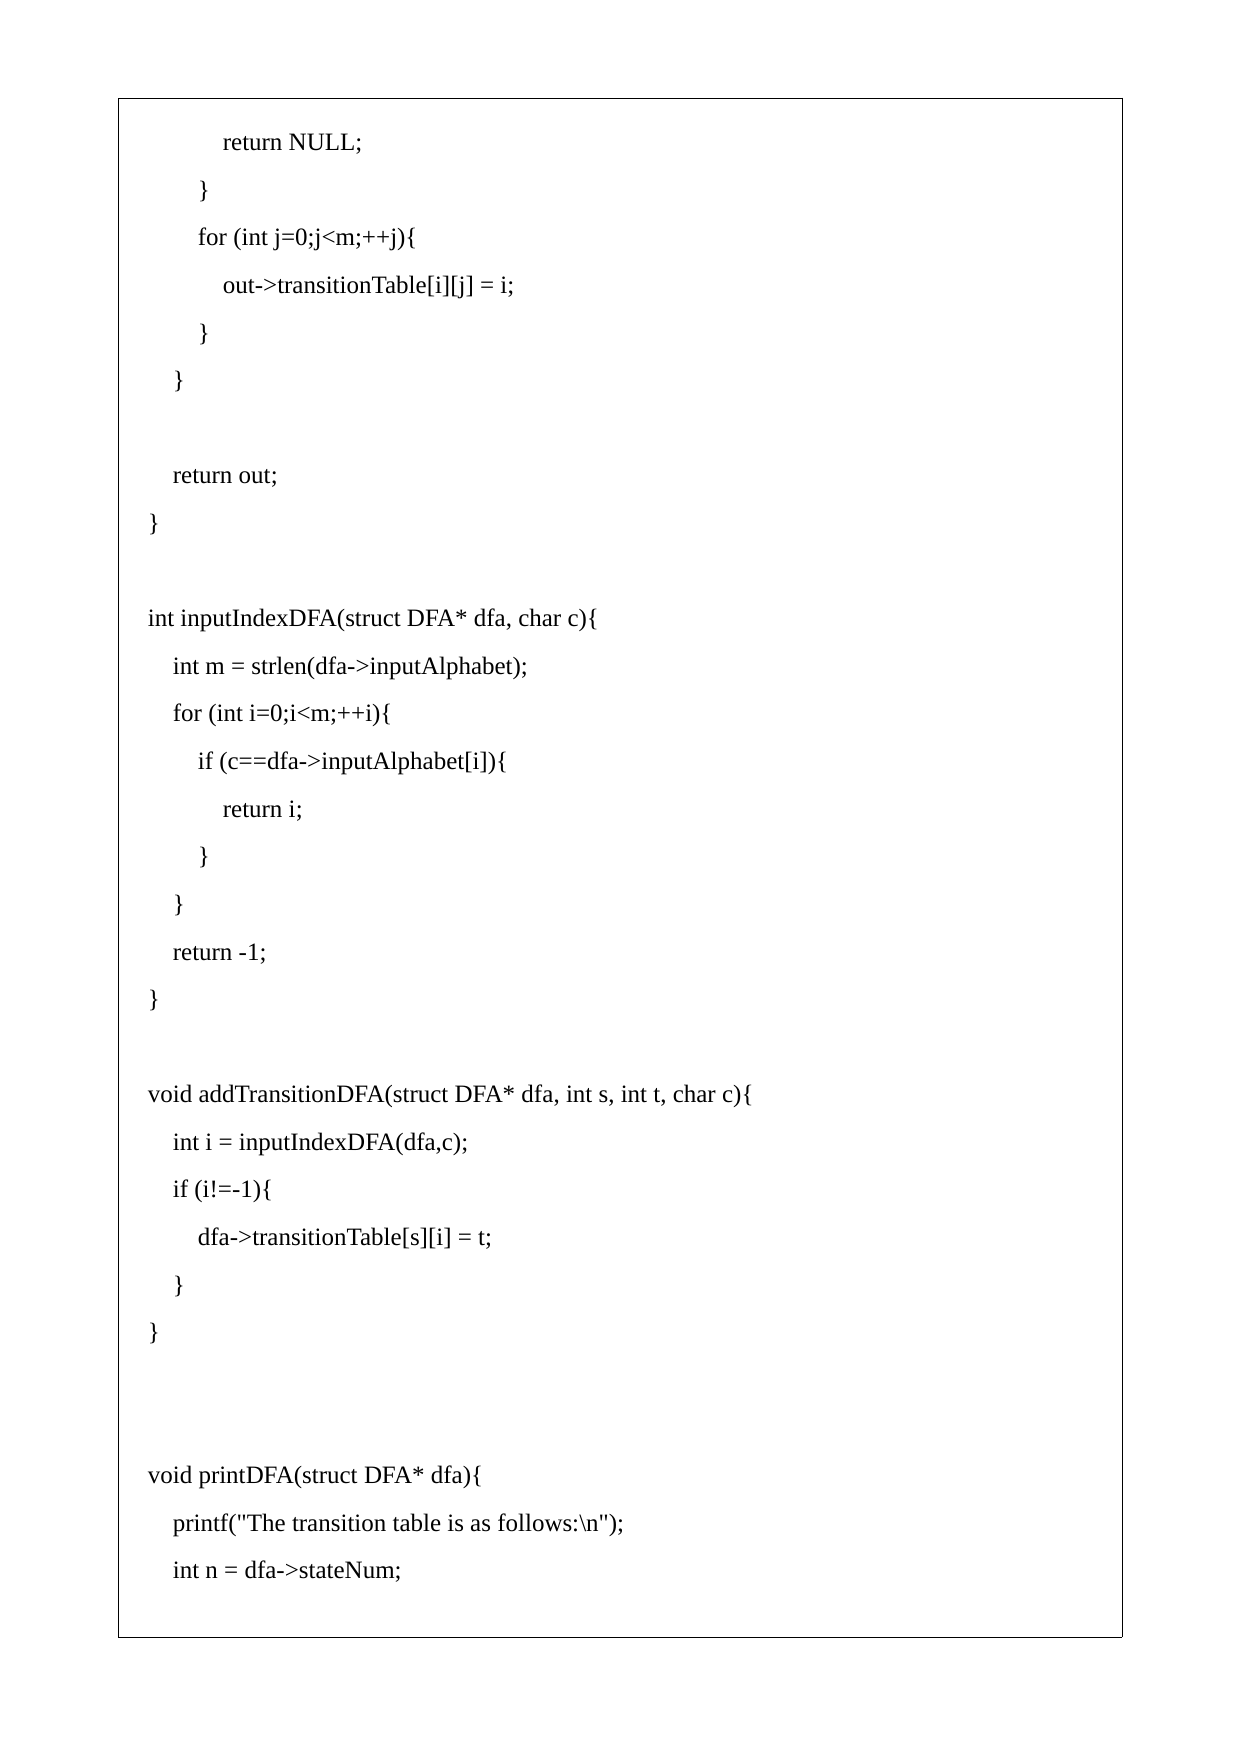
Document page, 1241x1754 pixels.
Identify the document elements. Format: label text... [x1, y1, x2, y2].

text } [148, 508, 1092, 537]
text } [148, 365, 1092, 394]
text } [148, 984, 1092, 1013]
text return -1; [148, 937, 1092, 965]
text int n = dfa->stateNum; [148, 1555, 1092, 1584]
text for (int i=0;i<m;++i){ [148, 698, 1092, 727]
text int i = inputIndexDFA(dfa,c); [148, 1127, 1092, 1156]
text } [148, 1317, 1092, 1346]
text return out; [148, 461, 1092, 489]
text return NULL; [148, 127, 1092, 156]
text if (i!=-1){ [148, 1174, 1092, 1203]
text return i; [148, 794, 1092, 822]
text int inputIndexDFA(struct DFA* dfa, char c){ [148, 603, 1092, 632]
text } [148, 889, 1092, 918]
text } [148, 318, 1092, 346]
text printf("The transition table is as follows:\n"); [148, 1508, 1092, 1537]
text } [148, 841, 1092, 870]
text } [148, 1270, 1092, 1298]
text int m = strlen(dfa->inputAlphabet); [148, 651, 1092, 680]
text if (c==dfa->inputAlphabet[i]){ [148, 746, 1092, 775]
text out->transitionTable[i][j] = i; [148, 270, 1092, 299]
text } [148, 175, 1092, 204]
text void printDFA(struct DFA* dfa){ [148, 1460, 1092, 1489]
text for (int j=0;j<m;++j){ [148, 222, 1092, 251]
text void addTransitionDFA(struct DFA* dfa, int s, int t, char c){ [148, 1079, 1092, 1108]
text dfa->transitionTable[s][i] = t; [148, 1222, 1092, 1251]
